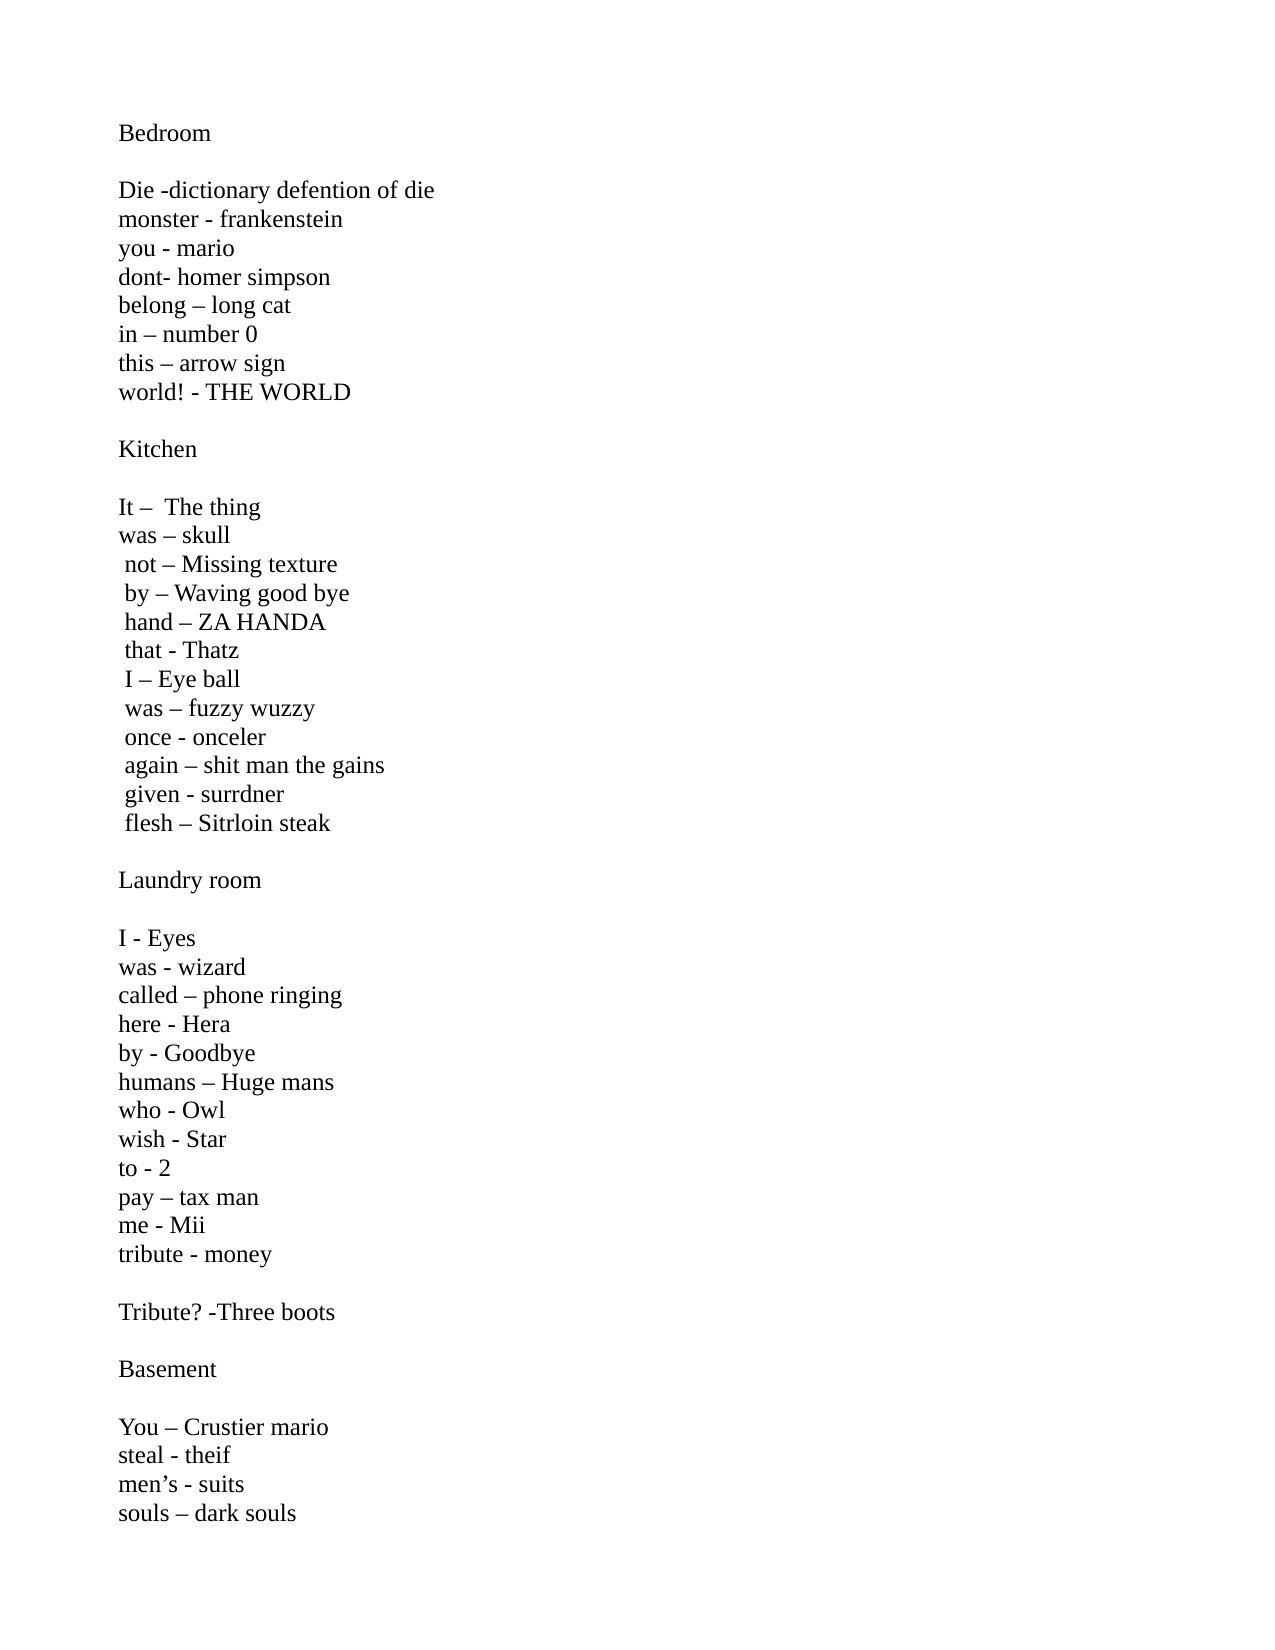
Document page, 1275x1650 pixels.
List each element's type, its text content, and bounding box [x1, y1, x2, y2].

text belong – long cat [118, 291, 1157, 319]
text given - surrdner [118, 779, 1157, 808]
text Kitchen [118, 434, 1157, 463]
text again – shit man the gains [118, 751, 1157, 779]
text wish - Star [118, 1124, 1157, 1153]
text who - Owl [118, 1096, 1157, 1124]
text Basement [118, 1354, 1157, 1383]
text monster - frankenstein [118, 204, 1157, 233]
text steal - theif [118, 1441, 1157, 1469]
text Tribute? -Three boots [118, 1297, 1157, 1326]
text Bedroom [118, 118, 1157, 147]
text You – Crustier mario [118, 1412, 1157, 1441]
text by – Waving good bye [118, 578, 1157, 607]
text was – fuzzy wuzzy [118, 693, 1157, 722]
text once - onceler [118, 722, 1157, 751]
text you - mario [118, 233, 1157, 262]
text in – number 0 [118, 319, 1157, 348]
text Die -dictionary defention of die [118, 176, 1157, 204]
text to - 2 [118, 1153, 1157, 1182]
text flesh – Sitrloin steak [118, 808, 1157, 837]
text humans – Huge mans [118, 1067, 1157, 1096]
text men’s - suits [118, 1469, 1157, 1498]
text dont- homer simpson [118, 262, 1157, 291]
text I – Eye ball [118, 664, 1157, 693]
text It – The thing [118, 492, 1157, 521]
text souls – dark souls [118, 1498, 1157, 1527]
text Laundry room [118, 866, 1157, 894]
text me - Mii [118, 1211, 1157, 1239]
text world! - THE WORLD [118, 377, 1157, 406]
text that - Thatz [118, 636, 1157, 664]
text tribute - money [118, 1239, 1157, 1268]
text called – phone ringing [118, 981, 1157, 1009]
text was – skull [118, 521, 1157, 549]
text this – arrow sign [118, 348, 1157, 377]
text I - Eyes [118, 923, 1157, 952]
text pay – tax man [118, 1182, 1157, 1211]
text here - Hera [118, 1009, 1157, 1038]
text hand – ZA HANDA [118, 607, 1157, 636]
text was - wizard [118, 952, 1157, 981]
text by - Goodbye [118, 1038, 1157, 1067]
text not – Missing texture [118, 549, 1157, 578]
